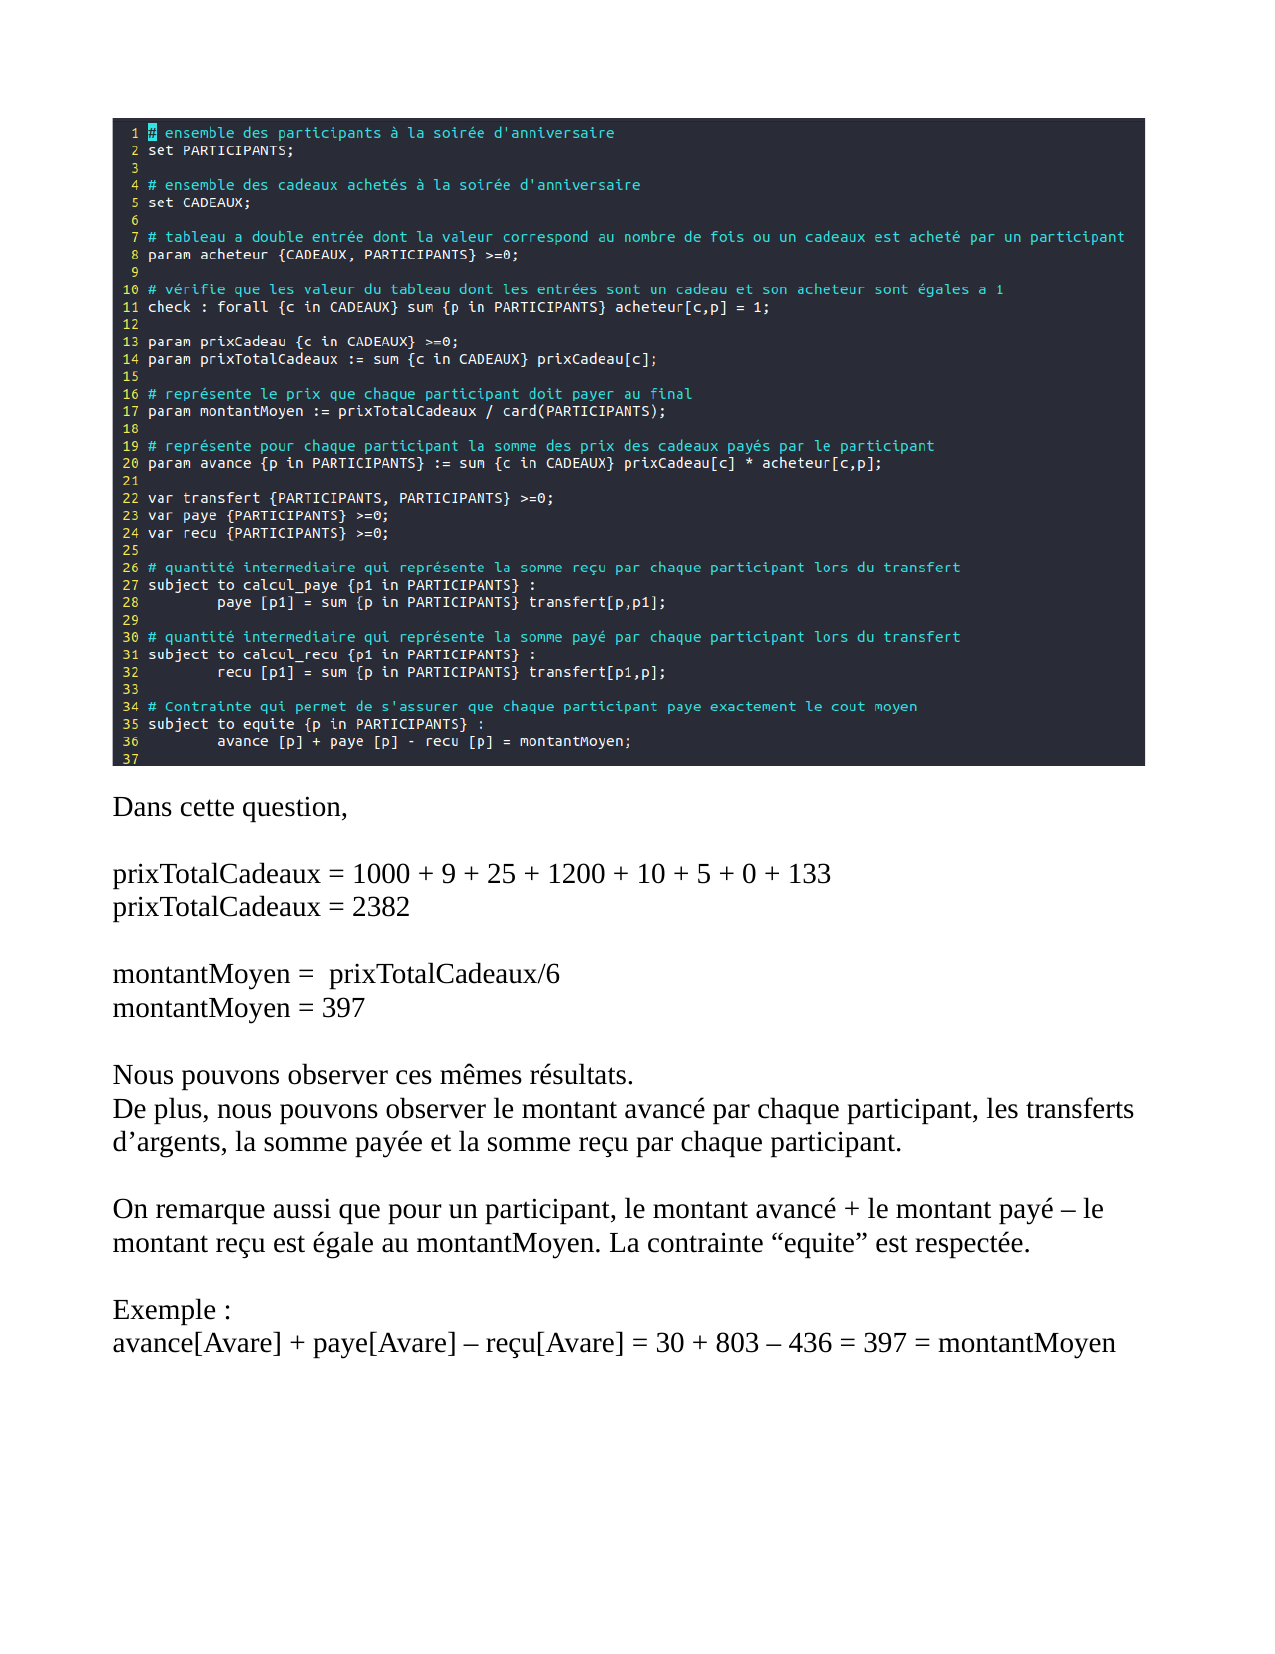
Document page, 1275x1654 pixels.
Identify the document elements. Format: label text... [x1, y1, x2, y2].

text Nous pouvons observer ces mêmes résultats. [112, 1057, 1158, 1091]
text On remarque aussi que pour un participant, le montant avancé + le montant payé – le montant reçu est égale au montantMoyen. La contrainte “equite” est respectée. [112, 1191, 1158, 1258]
text prixTotalCadeaux = 2382 [112, 889, 1158, 923]
text De plus, nous pouvons observer le montant avancé par chaque participant, les transferts d’argents, la somme payée et la somme reçu par chaque participant. [112, 1091, 1158, 1158]
text montantMoyen = 397 [112, 990, 1158, 1024]
text prixTotalCadeaux = 1000 + 9 + 25 + 1200 + 10 + 5 + 0 + 133 [112, 856, 1158, 889]
text Dans cette question, [112, 789, 1158, 822]
text Exemple : [112, 1292, 1158, 1326]
text montantMoyen = prixTotalCadeaux/6 [112, 957, 1158, 990]
text avance[Avare] + paye[Avare] – reçu[Avare] = 30 + 803 – 436 = 397 = montantMoyen [112, 1326, 1158, 1359]
picture [112, 118, 1146, 766]
